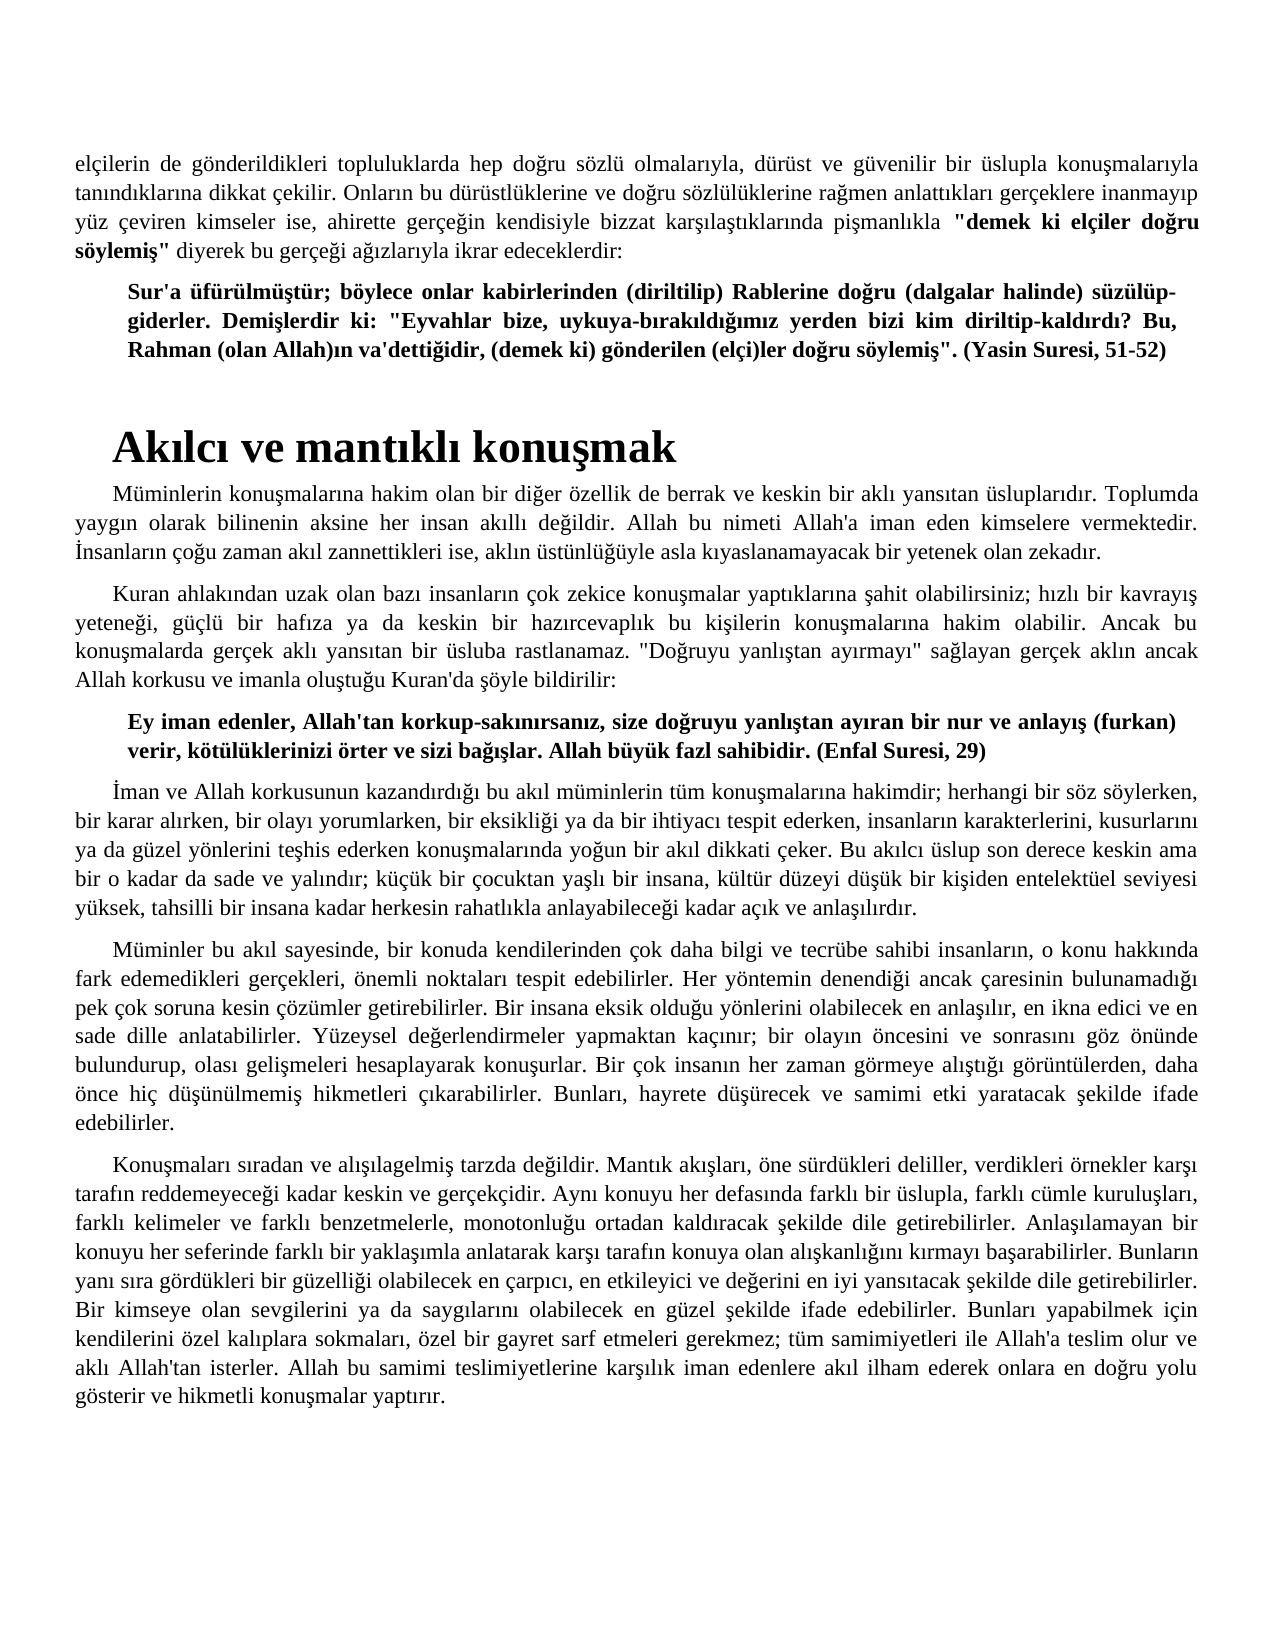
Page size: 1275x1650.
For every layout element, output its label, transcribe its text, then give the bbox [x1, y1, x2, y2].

text Konuşmaları sıradan ve alışılagelmiş tarzda değildir. Mantık akışları, öne sürdükleri deliller, verdikleri örnekler karşı tarafın reddemeyeceği kadar keskin ve gerçekçidir. Aynı konuyu her defasında farklı bir üslupla, farklı cümle kuruluşları, farklı kelimeler ve farklı benzetmelerle, monotonluğu ortadan kaldıracak şekilde dile getirebilirler. Anlaşılamayan bir konuyu her seferinde farklı bir yaklaşımla anlatarak karşı tarafın konuya olan alışkanlığını kırmayı başarabilirler. Bunların yanı sıra gördükleri bir güzelliği olabilecek en çarpıcı, en etkileyici ve değerini en iyi yansıtacak şekilde dile getirebilirler. Bir kimseye olan sevgilerini ya da saygılarını olabilecek en güzel şekilde ifade edebilirler. Bunları yapabilmek için kendilerini özel kalıplara sokmaları, özel bir gayret sarf etmeleri gerekmez; tüm samimiyetleri ile Allah'a teslim olur ve aklı Allah'tan isterler. Allah bu samimi teslimiyetlerine karşılık iman edenlere akıl ilham ederek onlara en doğru yolu gösterir ve hikmetli konuşmalar yaptırır. [75, 1151, 1200, 1409]
text Sur'a üfürülmüştür; böylece onlar kabirlerinden (diriltilip) Rablerine doğru (dalgalar halinde) süzülüp-giderler. Demişlerdir ki: "Eyvahlar bize, uykuya-bırakıldığımız yerden bizi kim diriltip-kaldırdı? Bu, Rahman (olan Allah)ın va'dettiğidir, (demek ki) gönderilen (elçi)ler doğru söylemiş". (Yasin Suresi, 51-52) [127, 278, 1177, 363]
text Müminler bu akıl sayesinde, bir konuda kendilerinden çok daha bilgi ve tecrübe sahibi insanların, o konu hakkında fark edemedikleri gerçekleri, önemli noktaları tespit edebilirler. Her yöntemin denendiği ancak çaresinin bulunamadığı pek çok soruna kesin çözümler getirebilirler. Bir insana eksik olduğu yönlerini olabilecek en anlaşılır, en ikna edici ve en sade dille anlatabilirler. Yüzeysel değerlendirmeler yapmaktan kaçınır; bir olayın öncesini ve sonrasını göz önünde bulundurup, olası gelişmeleri hesaplayarak konuşurlar. Bir çok insanın her zaman görmeye alıştığı görüntülerden, daha önce hiç düşünülmemiş hikmetleri çıkarabilirler. Bunları, hayrete düşürecek ve samimi etki yaratacak şekilde ifade edebilirler. [75, 936, 1200, 1136]
text Müminlerin konuşmalarına hakim olan bir diğer özellik de berrak ve keskin bir aklı yansıtan üsluplarıdır. Toplumda yaygın olarak bilinenin aksine her insan akıllı değildir. Allah bu nimeti Allah'a iman eden kimselere vermektedir. İnsanların çoğu zaman akıl zannettikleri ise, aklın üstünlüğüyle asla kıyaslanamayacak bir yetenek olan zekadır. [75, 480, 1200, 564]
text Kuran ahlakından uzak olan bazı insanların çok zekice konuşmalar yaptıklarına şahit olabilirsiniz; hızlı bir kavrayış yeteneği, güçlü bir hafıza ya da keskin bir hazırcevaplık bu kişilerin konuşmalarına hakim olabilir. Ancak bu konuşmalarda gerçek aklı yansıtan bir üsluba rastlanamaz. "Doğruyu yanlıştan ayırmayı" sağlayan gerçek aklın ancak Allah korkusu ve imanla oluştuğu Kuran'da şöyle bildirilir: [75, 579, 1200, 693]
subtitle Akılcı ve mantıklı konuşmak [112, 419, 1200, 472]
text elçilerin de gönderildikleri topluluklarda hep doğru sözlü olmalarıyla, dürüst ve güvenilir bir üslupla konuşmalarıyla tanındıklarına dikkat çekilir. Onların bu dürüstlüklerine ve doğru sözlülüklerine rağmen anlattıkları gerçeklere inanmayıp yüz çeviren kimseler ise, ahirette gerçeğin kendisiyle bizzat karşılaştıklarında pişmanlıkla "demek ki elçiler doğru söylemiş" diyerek bu gerçeği ağızlarıyla ikrar edeceklerdir: [75, 150, 1200, 263]
text Ey iman edenler, Allah'tan korkup-sakınırsanız, size doğruyu yanlıştan ayıran bir nur ve anlayış (furkan) verir, kötülüklerinizi örter ve sizi bağışlar. Allah büyük fazl sahibidir. (Enfal Suresi, 29) [127, 708, 1177, 763]
text İman ve Allah korkusunun kazandırdığı bu akıl müminlerin tüm konuşmalarına hakimdir; herhangi bir söz söylerken, bir karar alırken, bir olayı yorumlarken, bir eksikliği ya da bir ihtiyacı tespit ederken, insanların karakterlerini, kusurlarını ya da güzel yönlerini teşhis ederken konuşmalarında yoğun bir akıl dikkati çeker. Bu akılcı üslup son derece keskin ama bir o kadar da sade ve yalındır; küçük bir çocuktan yaşlı bir insana, kültür düzeyi düşük bir kişiden entelektüel seviyesi yüksek, tahsilli bir insana kadar herkesin rahatlıkla anlayabileceği kadar açık ve anlaşılırdır. [75, 778, 1200, 921]
